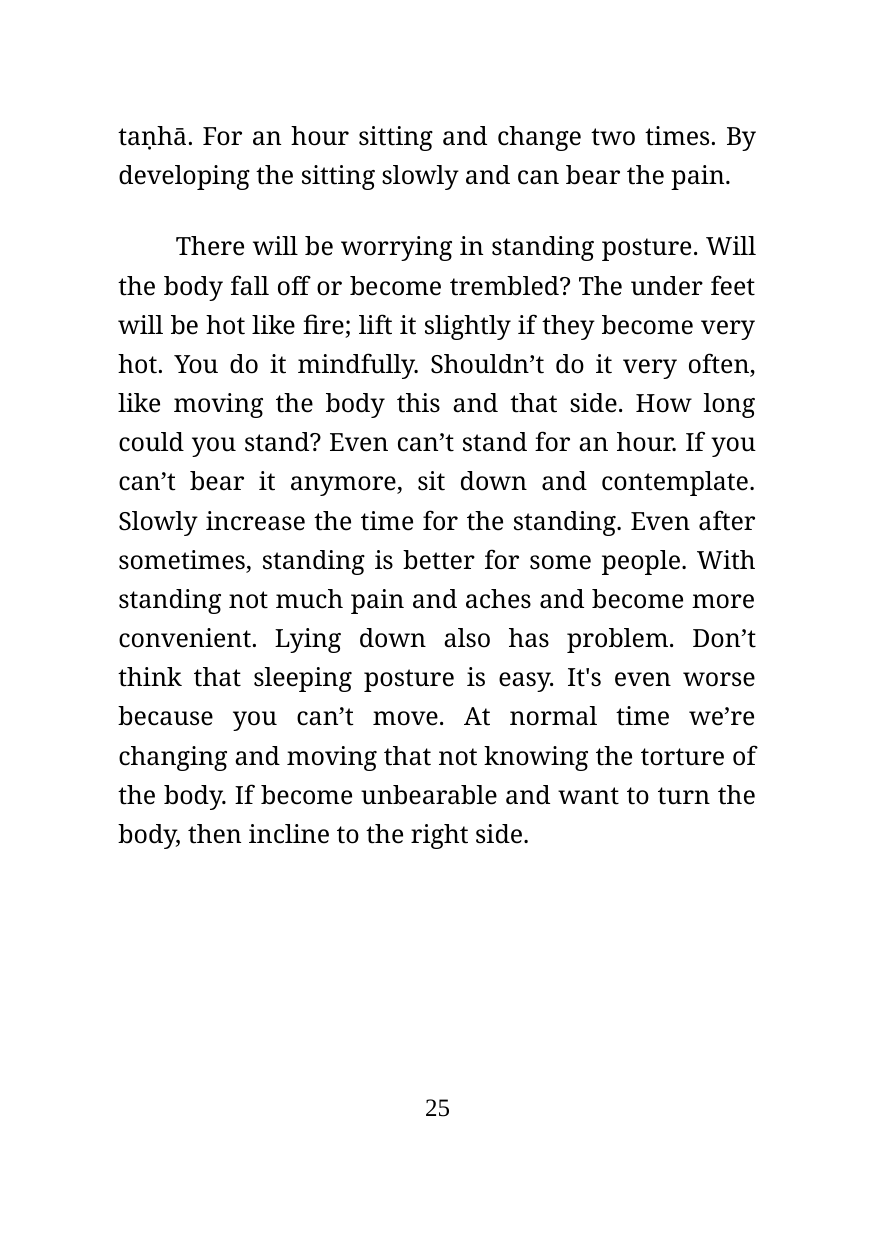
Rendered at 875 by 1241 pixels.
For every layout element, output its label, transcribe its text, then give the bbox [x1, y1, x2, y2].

text There will be worrying in standing posture. Will the body fall off or become trembled? The under feet will be hot like fire; lift it slightly if they become very hot. You do it mindfully. Shouldn’t do it very often, like moving the body this and that side. How long could you stand? Even can’t stand for an hour. If you can’t bear it anymore, sit down and contemplate. Slowly increase the time for the standing. Even after sometimes, standing is better for some people. With standing not much pain and aches and become more convenient. Lying down also has problem. Don’t think that sleeping posture is easy. It's even worse because you can’t move. At normal time we’re changing and moving that not knowing the torture of the body. If become unbearable and want to turn the body, then incline to the right side. [118, 229, 756, 851]
text taṇhā. For an hour sitting and change two times. By developing the sitting slowly and can bear the pain. [118, 118, 756, 191]
